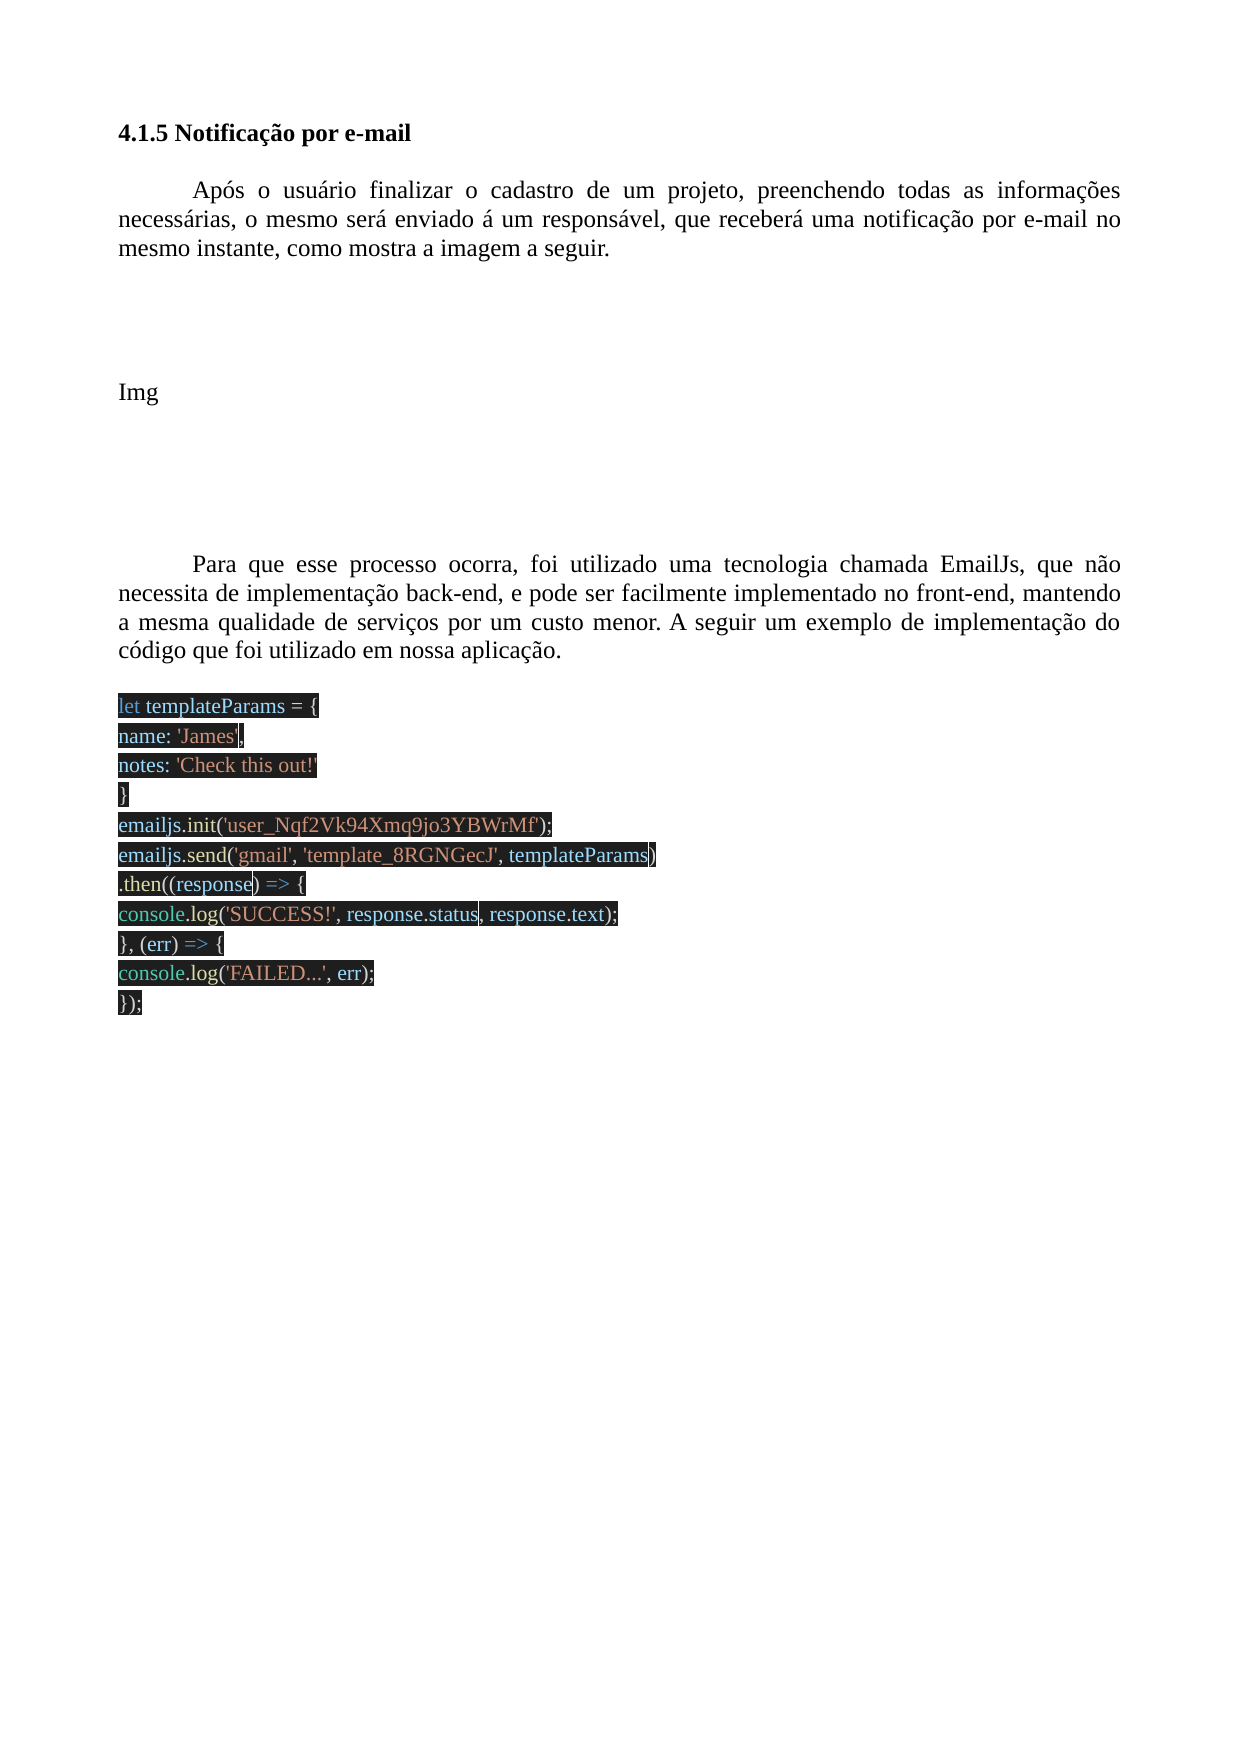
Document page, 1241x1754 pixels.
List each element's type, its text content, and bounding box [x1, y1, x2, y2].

text emailjs.init('user_Nqf2Vk94Xmq9jo3YBWrMf'); [118, 807, 1122, 837]
text let templateParams = { [118, 693, 1122, 718]
text Img [118, 377, 1122, 406]
text }, (err) => { [118, 926, 1122, 956]
text Após o usuário finalizar o cadastro de um projeto, preenchendo todas as informações necessárias, o mesmo será enviado á um responsável, que receberá uma notificação por e-mail no mesmo instante, como mostra a imagem a seguir. [118, 176, 1122, 262]
text 4.1.5 Notificação por e-mail [118, 118, 1122, 147]
text notes: 'Check this out!' [118, 748, 1122, 778]
text Para que esse processo ocorra, foi utilizado uma tecnologia chamada EmailJs, que não necessita de implementação back-end, e pode ser facilmente implementado no front-end, mantendo a mesma qualidade de serviços por um custo menor. A seguir um exemplo de implementação do código que foi utilizado em nossa aplicação. [118, 549, 1122, 664]
text .then((response) => { [118, 867, 1122, 896]
text console.log('FAILED...', err); [118, 956, 1122, 986]
text emailjs.send('gmail', 'template_8RGNGecJ', templateParams) [118, 837, 1122, 867]
text }); [118, 986, 1122, 1015]
text console.log('SUCCESS!', response.status, response.text); [118, 896, 1122, 926]
text name: 'James', [118, 718, 1122, 748]
text } [118, 778, 1122, 807]
